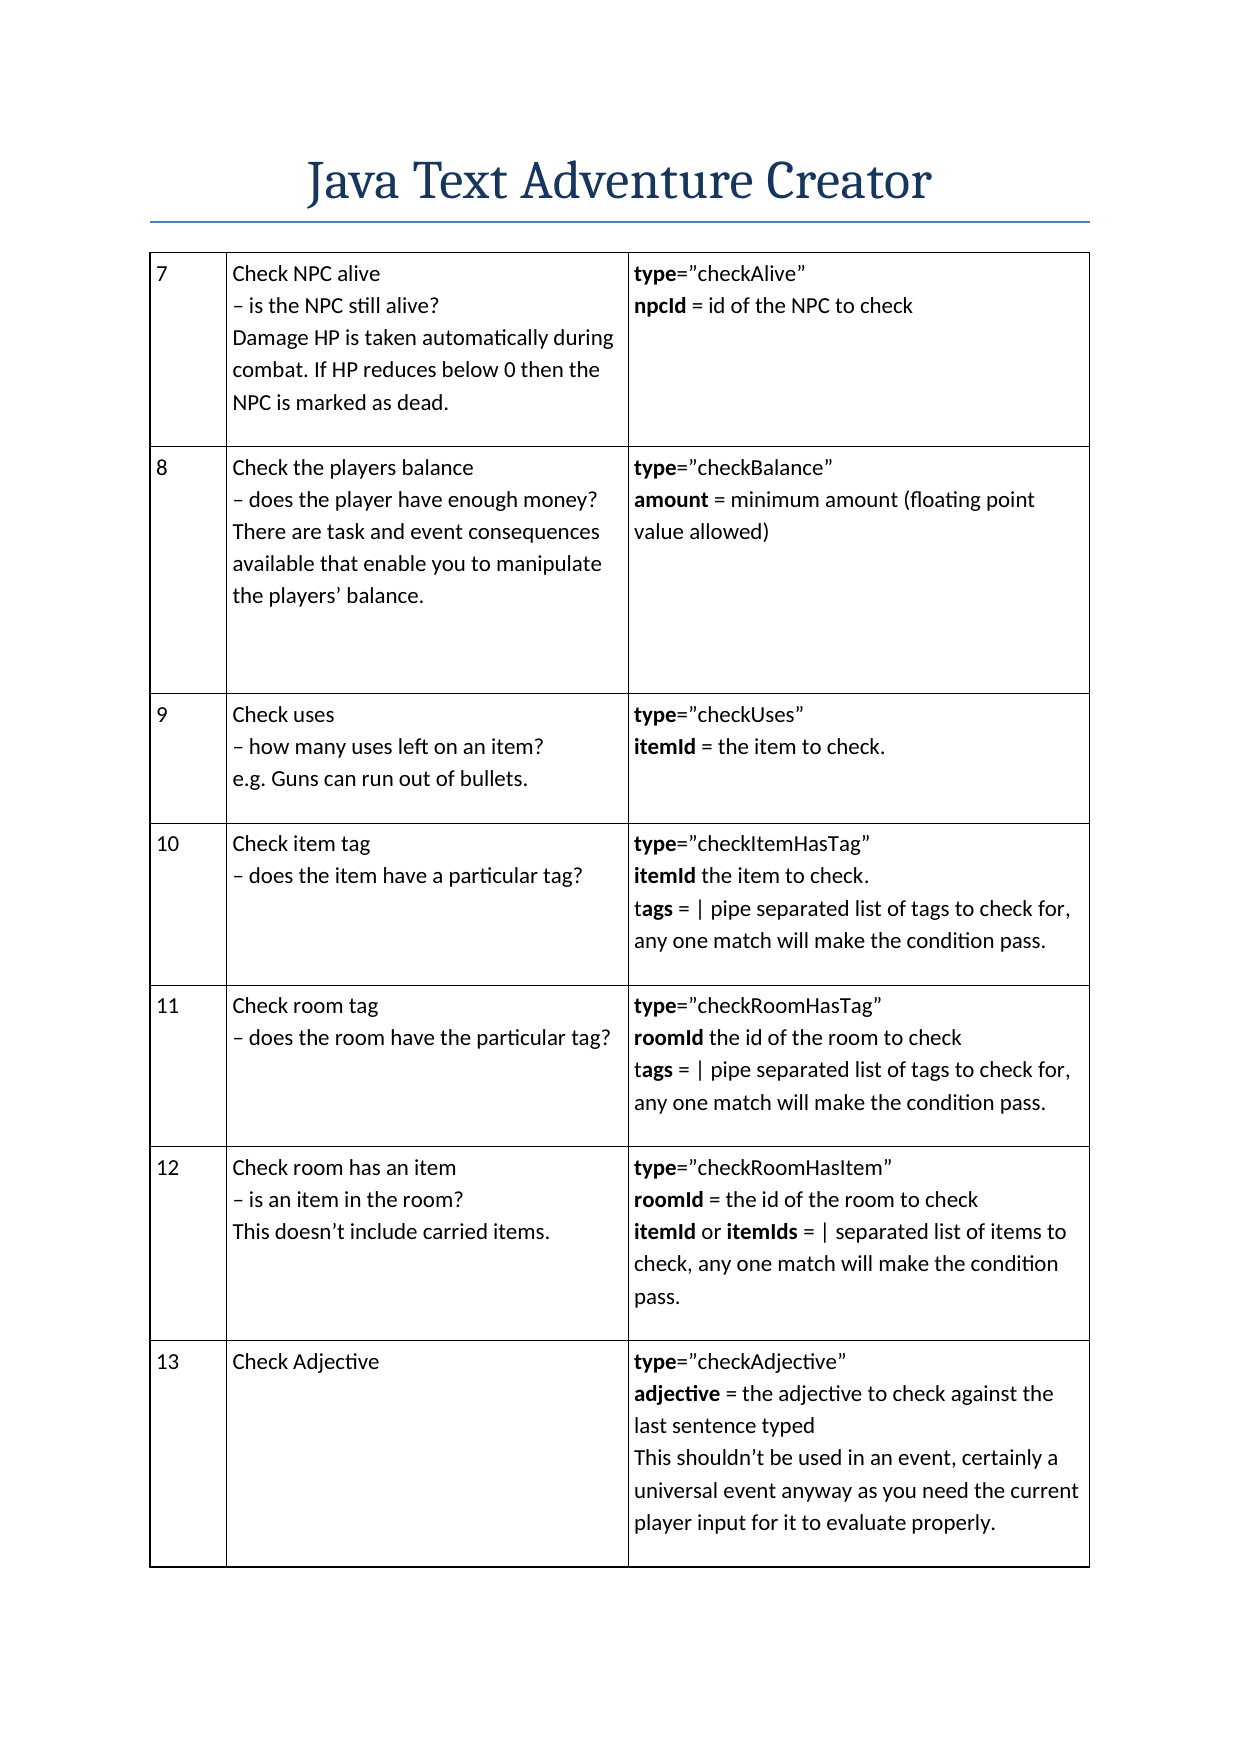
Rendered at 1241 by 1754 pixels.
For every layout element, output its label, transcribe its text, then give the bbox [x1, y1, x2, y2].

table_cell Check the players balance – does the player have enough money? There are task and event consequences available that enable you to manipulate the players’ balance. [227, 447, 628, 693]
table_cell type=”checkAlive” npcId = id of the NPC to check [629, 253, 1089, 446]
table_cell Check Adjective [227, 1341, 628, 1566]
table_cell Check NPC alive – is the NPC still alive? Damage HP is taken automatically during combat. If HP reduces below 0 then the NPC is marked as dead. [227, 253, 628, 446]
table_cell type=”checkRoomHasTag” roomId the id of the room to check tags = | pipe separated list of tags to check for, any one match will make the condition pass. [629, 986, 1089, 1146]
table_cell 12 [151, 1147, 226, 1340]
table_cell type=”checkAdjective” adjective = the adjective to check against the last sentence typed This shouldn’t be used in an event, certainly a universal event anyway as you need the current player input for it to evaluate properly. [629, 1341, 1089, 1566]
table_cell Check uses – how many uses left on an item? e.g. Guns can run out of bullets. [227, 694, 628, 823]
table_cell 11 [151, 986, 226, 1146]
table_cell Check item tag – does the item have a particular tag? [227, 824, 628, 984]
table_cell 10 [151, 824, 226, 984]
table_cell 9 [151, 694, 226, 823]
table_cell type=”checkBalance” amount = minimum amount (floating point value allowed) [629, 447, 1089, 693]
table_cell 7 [151, 253, 226, 446]
table_cell Check room has an item – is an item in the room? This doesn’t include carried items. [227, 1147, 628, 1340]
table_cell 13 [151, 1341, 226, 1566]
table_cell type=”checkItemHasTag” itemId the item to check. tags = | pipe separated list of tags to check for, any one match will make the condition pass. [629, 824, 1089, 984]
table_cell Check room tag – does the room have the particular tag? [227, 986, 628, 1146]
table_cell type=”checkRoomHasItem” roomId = the id of the room to check itemId or itemIds = | separated list of items to check, any one match will make the condition pass. [629, 1147, 1089, 1340]
table_cell 8 [151, 447, 226, 693]
table_cell type=”checkUses” itemId = the item to check. [629, 694, 1089, 823]
